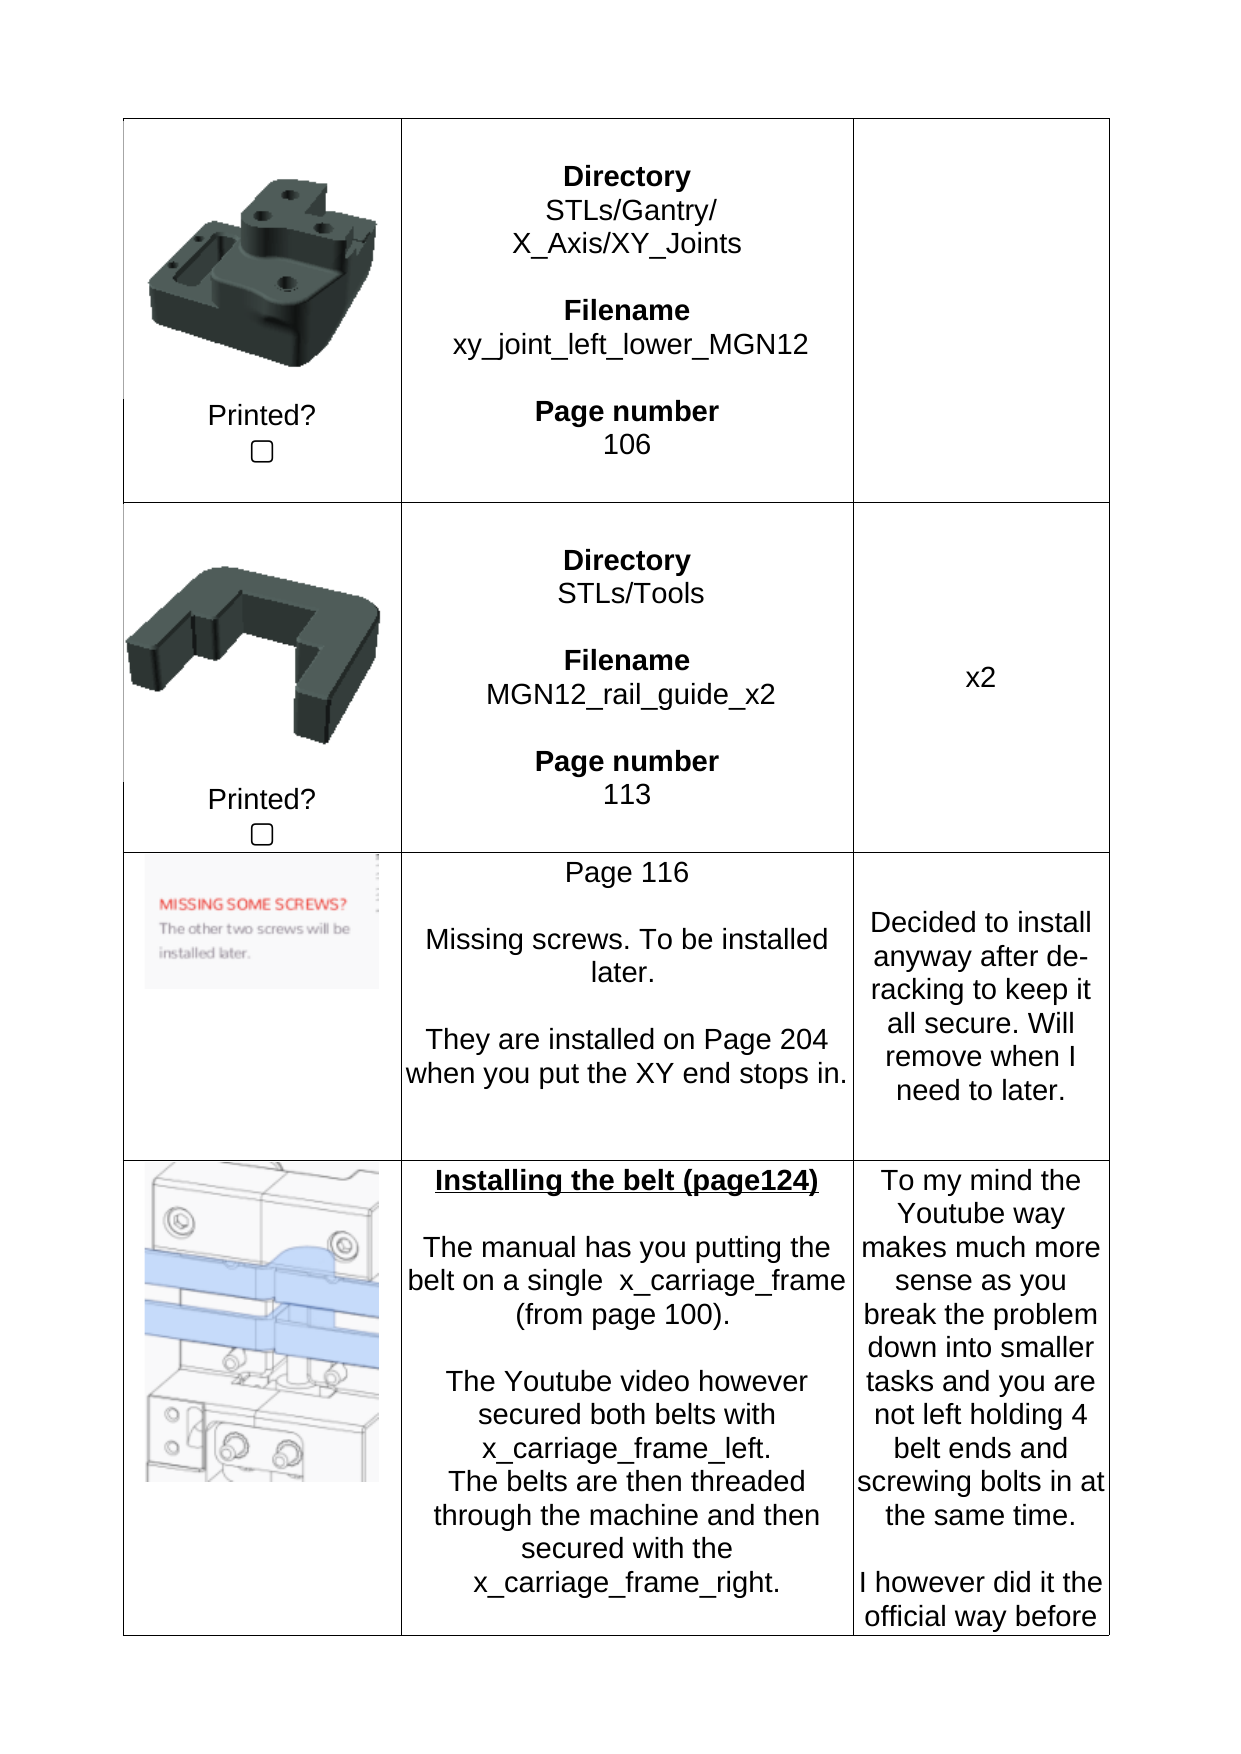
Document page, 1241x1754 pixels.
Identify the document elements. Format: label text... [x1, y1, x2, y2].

picture [144, 1162, 379, 1482]
picture [123, 504, 401, 782]
picture [144, 854, 379, 989]
table_cell x2 [854, 503, 1109, 852]
table_cell Directory STLs/Gantry/ X_Axis/XY_Joints Filename xy_joint_left_lower_MGN12 Page number 106 [402, 119, 853, 502]
table_cell Printed? ▢ [124, 399, 401, 502]
table_cell [854, 119, 1109, 502]
picture [123, 121, 401, 399]
table_cell Printed? ▢ [124, 782, 401, 852]
table_cell [124, 853, 401, 1159]
table_cell [124, 1161, 401, 1635]
table_cell To my mind the Youtube way makes much more sense as you break the problem down into smaller tasks and you are not left holding 4 belt ends and screwing bolts in at the same time. I however did it the official way before [854, 1161, 1109, 1635]
table_cell Decided to install anyway after de-racking to keep it all secure. Will remove when I need to later. [854, 853, 1109, 1159]
table_cell Page 116 Missing screws. To be installed later. They are installed on Page 204 when you put the XY end stops in. [402, 853, 853, 1159]
table_cell Directory STLs/Tools Filename MGN12_rail_guide_x2 Page number 113 [402, 503, 853, 852]
table_cell Installing the belt (page124) The manual has you putting the belt on a single x_carriage_frame (from page 100). The Youtube video however secured both belts with x_carriage_frame_left. The belts are then threaded through the machine and then secured with the x_carriage_frame_right. [402, 1161, 853, 1635]
